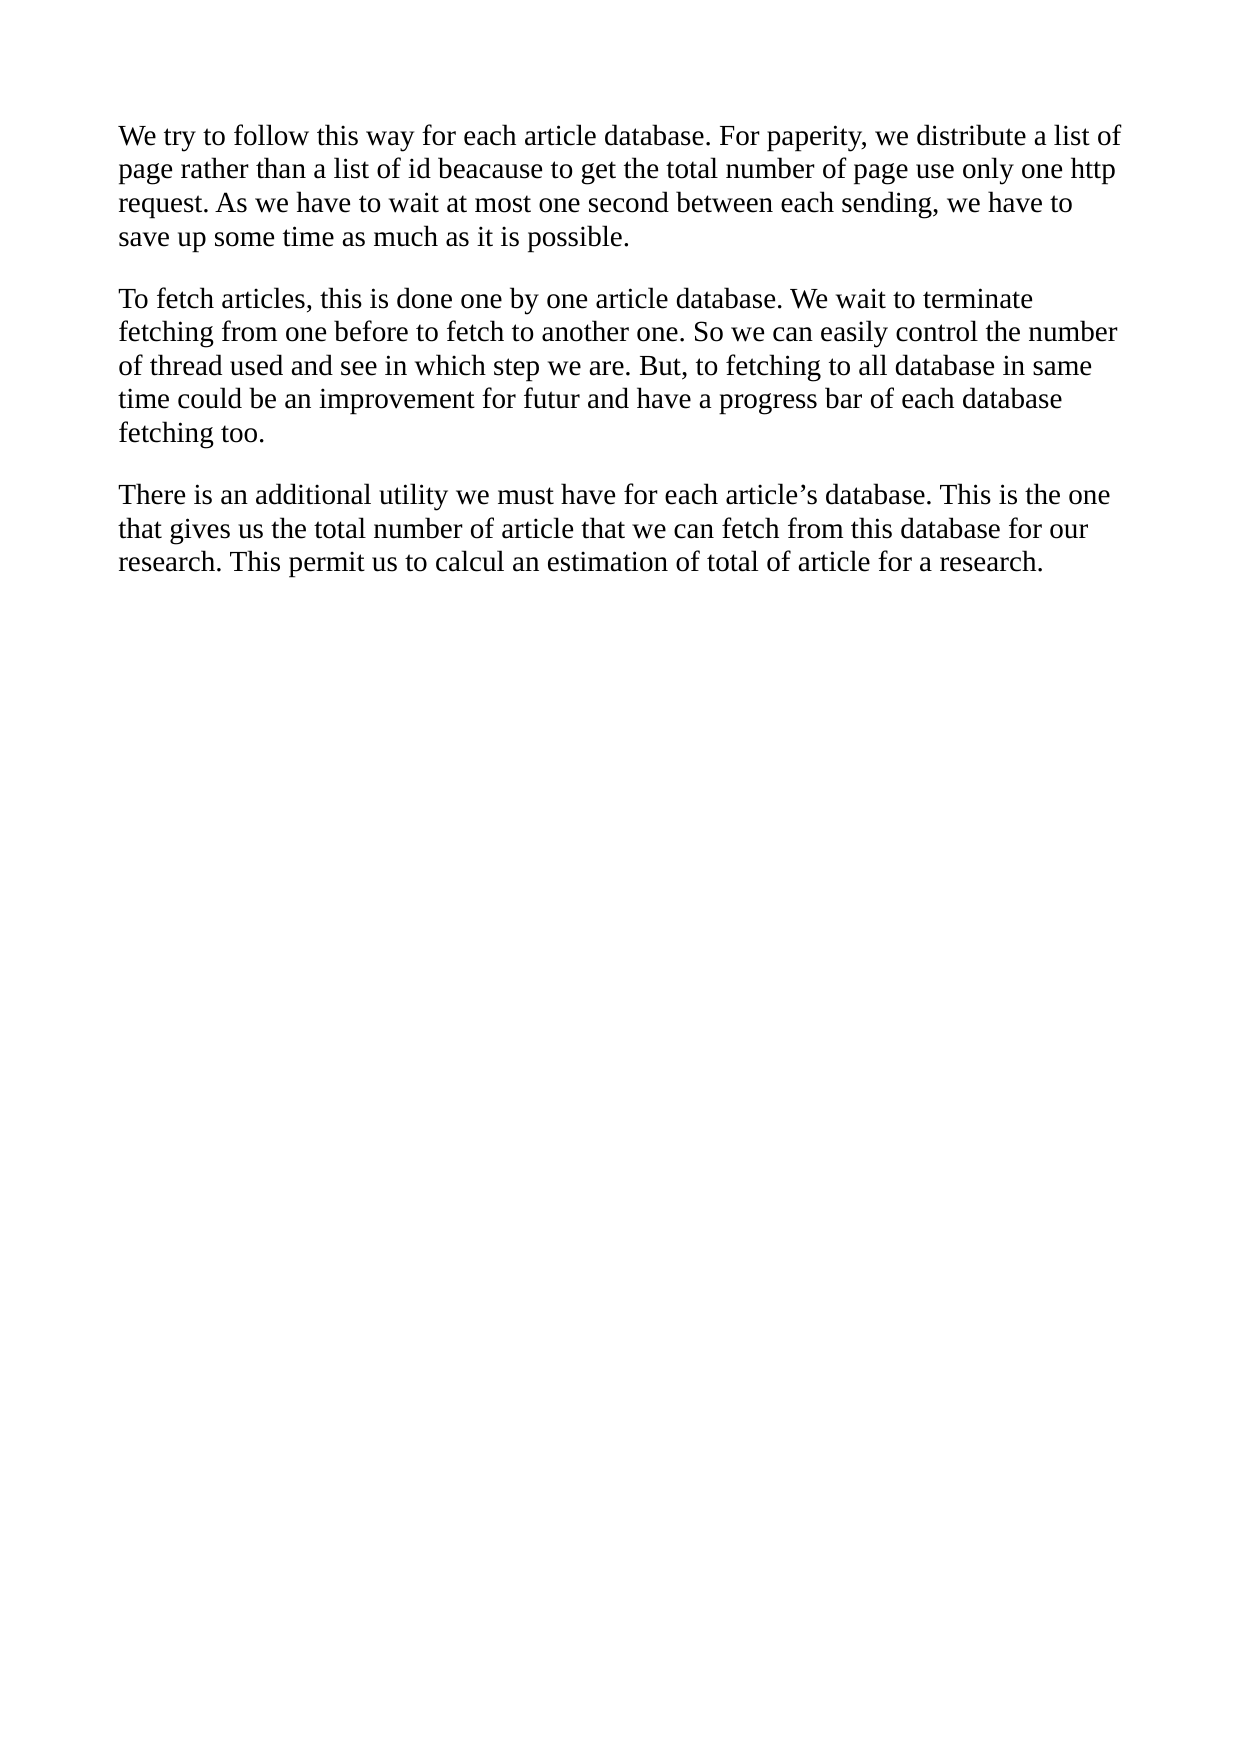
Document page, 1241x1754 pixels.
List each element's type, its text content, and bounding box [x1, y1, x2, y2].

text To fetch articles, this is done one by one article database. We wait to terminate fetching from one before to fetch to another one. So we can easily control the number of thread used and see in which step we are. But, to fetching to all database in same time could be an improvement for futur and have a progress bar of each database fetching too. [118, 281, 1122, 449]
text There is an additional utility we must have for each article’s database. This is the one that gives us the total number of article that we can fetch from this database for our research. This permit us to calcul an estimation of total of article for a research. [118, 477, 1122, 578]
text We try to follow this way for each article database. For paperity, we distribute a list of page rather than a list of id beacause to get the total number of page use only one http request. As we have to wait at most one second between each sending, we have to save up some time as much as it is possible. [118, 118, 1122, 252]
